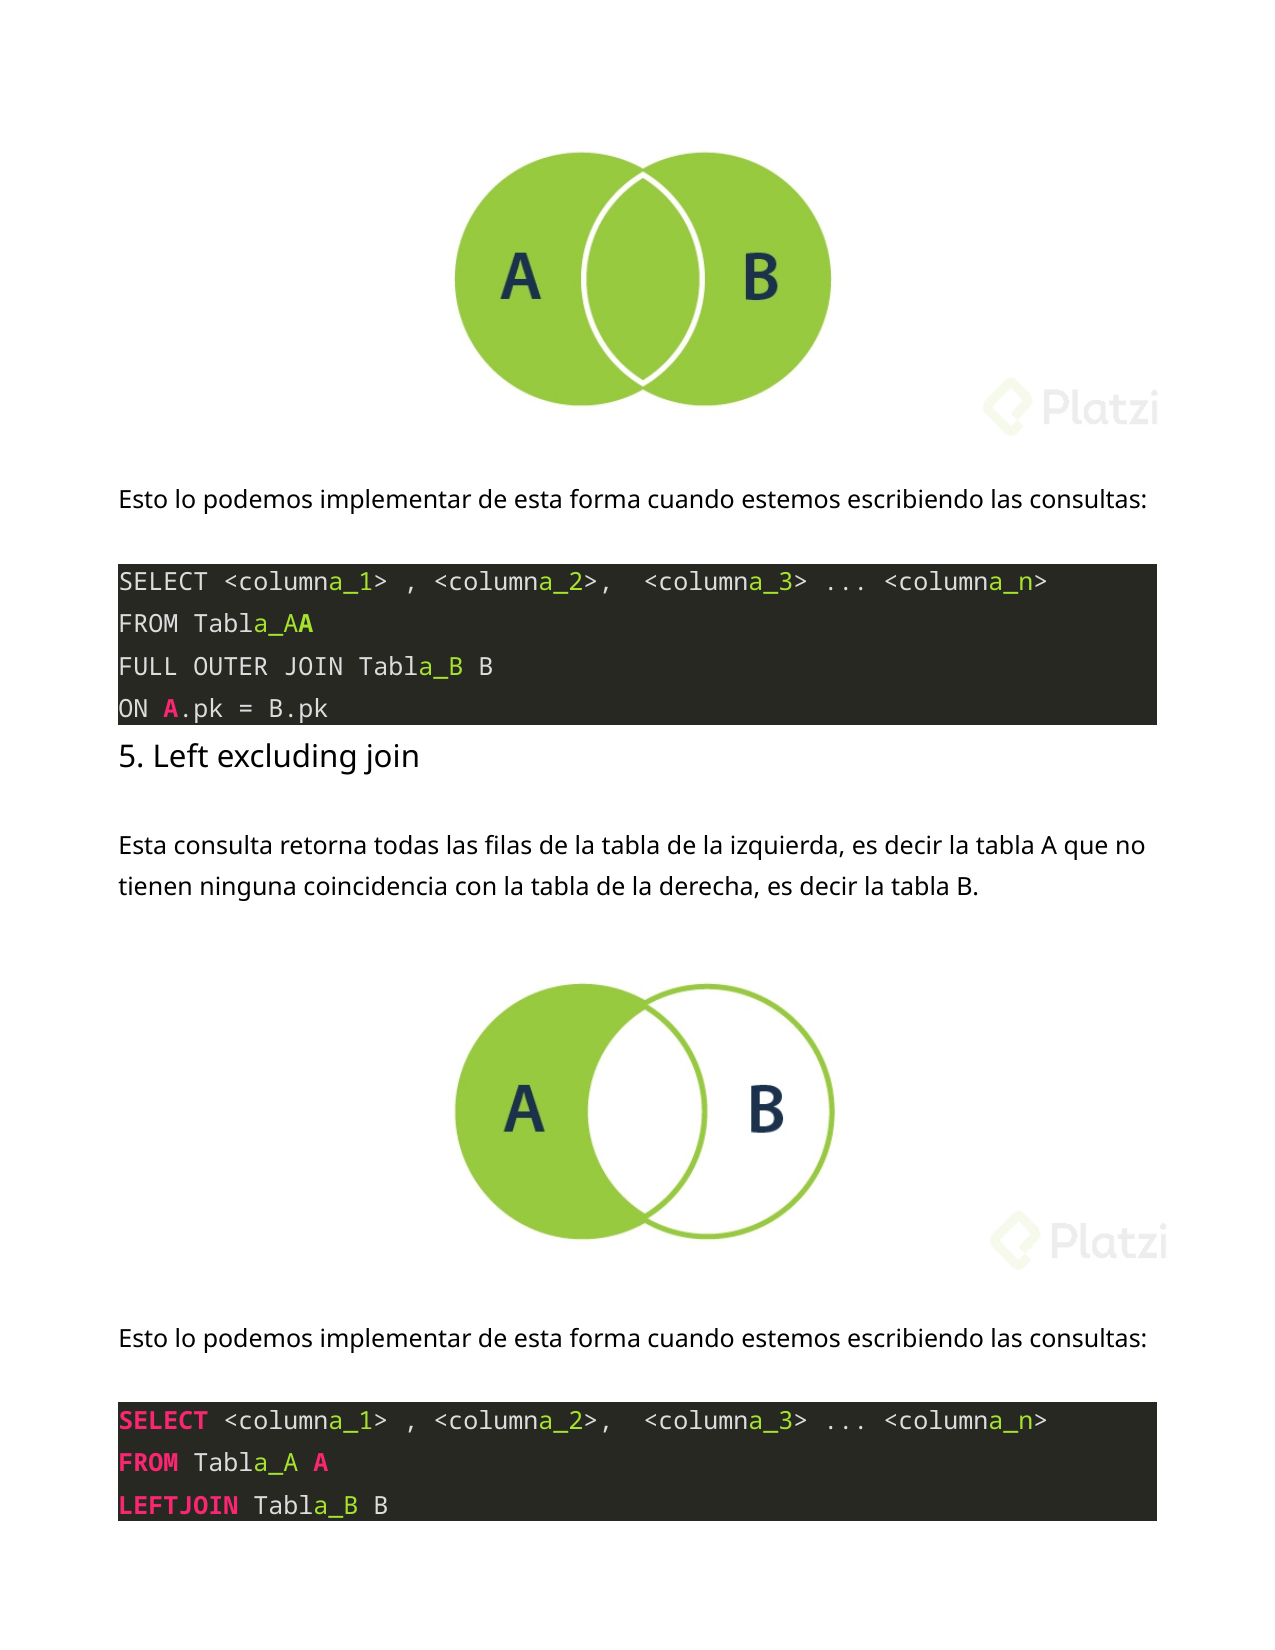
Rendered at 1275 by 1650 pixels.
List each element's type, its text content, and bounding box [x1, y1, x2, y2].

text Esta consulta retorna todas las filas de la tabla de la izquierda, es decir la tabla A que no tienen ninguna coincidencia con la tabla de la derecha, es decir la tabla B. [118, 827, 1157, 902]
text SELECT <columna_1> , <columna_2>, <columna_3> ... <columna_n> [118, 564, 1157, 598]
text FROM Tabla_A A [118, 1445, 1157, 1479]
text ON A.pk = B.pk [118, 691, 1157, 725]
text FULL OUTER JOIN Tabla_B B [118, 649, 1157, 683]
subtitle 5. Left excluding join [118, 734, 1157, 776]
text Esto lo podemos implementar de esta forma cuando estemos escribiendo las consultas: [118, 482, 1157, 516]
picture [118, 118, 1168, 440]
text LEFTJOIN Tabla_B B [118, 1487, 1157, 1521]
text SELECT <columna_1> , <columna_2>, <columna_3> ... <columna_n> [118, 1402, 1157, 1436]
text FROM Tabla_AA [118, 606, 1157, 640]
picture [118, 949, 1177, 1274]
text Esto lo podemos implementar de esta forma cuando estemos escribiendo las consultas: [118, 1321, 1157, 1355]
